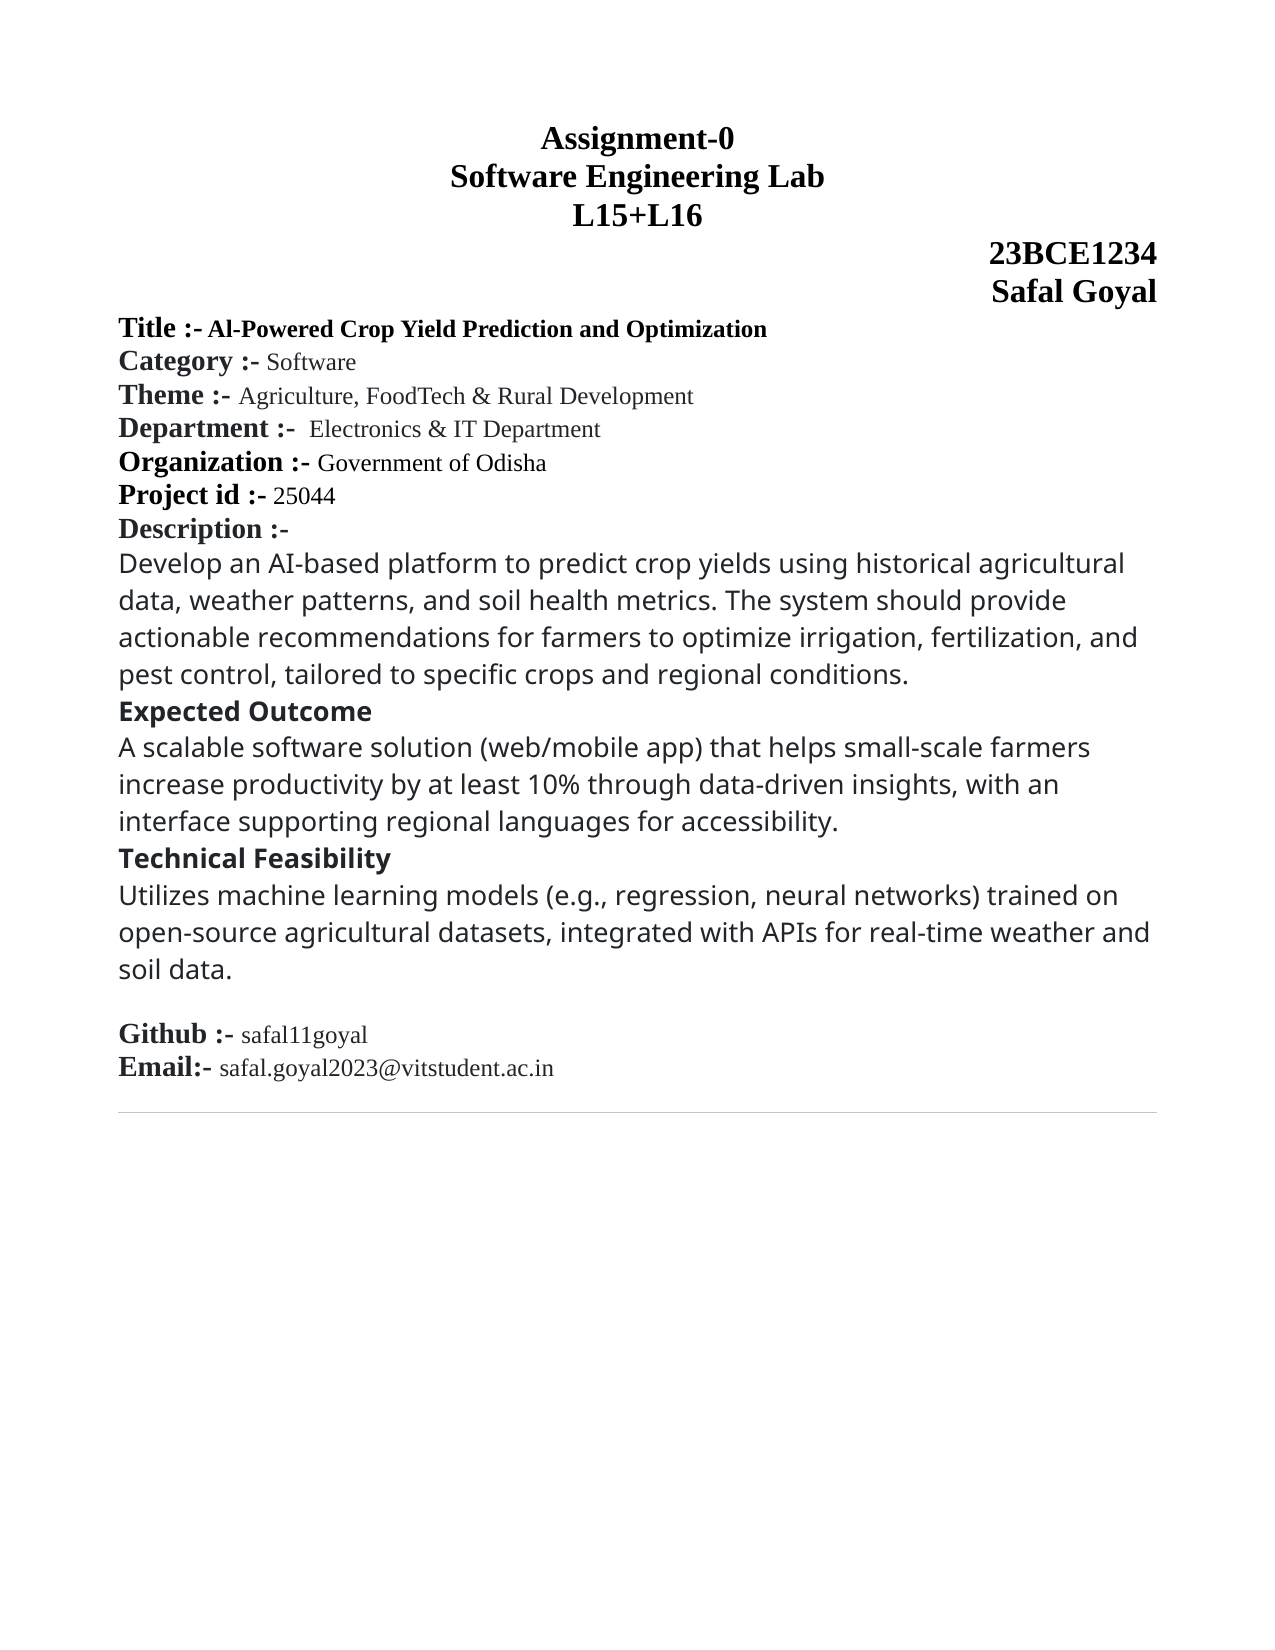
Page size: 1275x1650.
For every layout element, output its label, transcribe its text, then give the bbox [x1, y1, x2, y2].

text Title :- Al-Powered Crop Yield Prediction and Optimization [118, 310, 1157, 343]
text 23BCE1234 [118, 233, 1157, 271]
text Assignment-0 [118, 118, 1157, 156]
text Safal Goyal [118, 271, 1157, 310]
text Project id :- 25044 [118, 477, 1157, 511]
text Department :- Electronics & IT Department [118, 410, 1157, 444]
text L15+L16 [118, 195, 1157, 233]
table_header [118, 1113, 1157, 1148]
text Description :- Develop an AI-based platform to predict crop yields using historical agricultural data, weather patterns, and soil health metrics. The system should provide actionable recommendations for farmers to optimize irrigation, fertilization, and pest control, tailored to specific crops and regional conditions. Expected Outcome A scalable software solution (web/mobile app) that helps small-scale farmers increase productivity by at least 10% through data-driven insights, with an interface supporting regional languages for accessibility. Technical Feasibility Utilizes machine learning models (e.g., regression, neural networks) trained on open-source agricultural datasets, integrated with APIs for real-time weather and soil data. [118, 511, 1157, 987]
text Category :- Software [118, 343, 1157, 377]
text Github :- safal11goyal [118, 1016, 1157, 1049]
text Theme :- Agriculture, FoodTech & Rural Development [118, 377, 1157, 410]
text Organization :- Government of Odisha [118, 444, 1157, 477]
text Software Engineering Lab [118, 156, 1157, 195]
text Email:- safal.goyal2023@vitstudent.ac.in [118, 1049, 1157, 1112]
